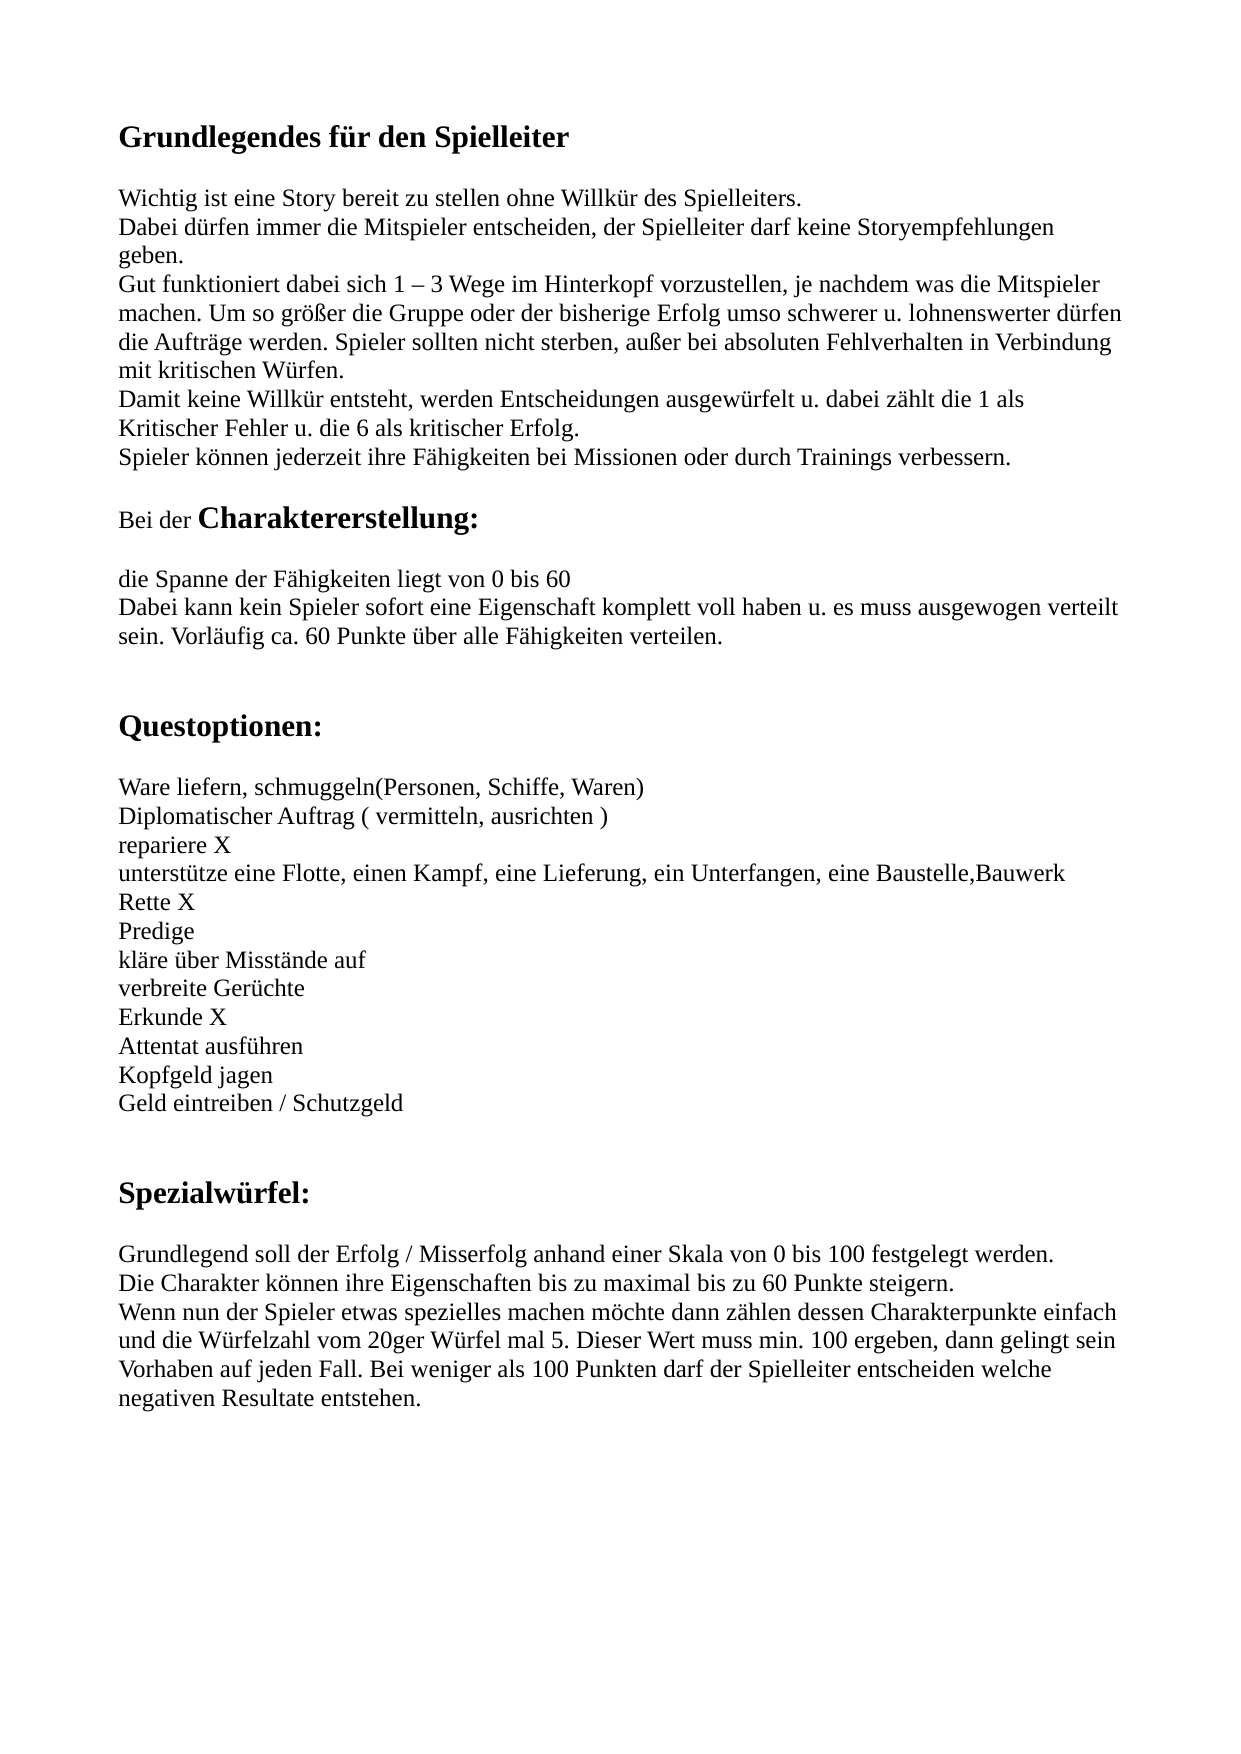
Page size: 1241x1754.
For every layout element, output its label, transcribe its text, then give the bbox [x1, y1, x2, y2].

text Geld eintreiben / Schutzgeld [118, 1088, 1122, 1117]
text Spezialwürfel: [118, 1175, 1122, 1211]
text Ware liefern, schmuggeln(Personen, Schiffe, Waren) [118, 772, 1122, 801]
text Rette X [118, 887, 1122, 916]
text Dabei dürfen immer die Mitspieler entscheiden, der Spielleiter darf keine Storyempfehlungen geben. [118, 212, 1122, 269]
text Attentat ausführen [118, 1031, 1122, 1060]
text Bei der Charaktererstellung: [118, 499, 1122, 535]
text Die Charakter können ihre Eigenschaften bis zu maximal bis zu 60 Punkte steigern. [118, 1268, 1122, 1297]
text Kopfgeld jagen [118, 1060, 1122, 1088]
text Gut funktioniert dabei sich 1 – 3 Wege im Hinterkopf vorzustellen, je nachdem was die Mitspieler machen. Um so größer die Gruppe oder der bisherige Erfolg umso schwerer u. lohnenswerter dürfen die Aufträge werden. Spieler sollten nicht sterben, außer bei absoluten Fehlverhalten in Verbindung mit kritischen Würfen. [118, 269, 1122, 384]
text Wichtig ist eine Story bereit zu stellen ohne Willkür des Spielleiters. [118, 183, 1122, 212]
text Spieler können jederzeit ihre Fähigkeiten bei Missionen oder durch Trainings verbessern. [118, 442, 1122, 470]
text kläre über Misstände auf [118, 945, 1122, 973]
text Dabei kann kein Spieler sofort eine Eigenschaft komplett voll haben u. es muss ausgewogen verteilt sein. Vorläufig ca. 60 Punkte über alle Fähigkeiten verteilen. [118, 592, 1122, 650]
text Wenn nun der Spieler etwas spezielles machen möchte dann zählen dessen Charakterpunkte einfach und die Würfelzahl vom 20ger Würfel mal 5. Dieser Wert muss min. 100 ergeben, dann gelingt sein Vorhaben auf jeden Fall. Bei weniger als 100 Punkten darf der Spielleiter entscheiden welche negativen Resultate entstehen. [118, 1297, 1122, 1412]
text Predige [118, 916, 1122, 945]
text Diplomatischer Auftrag ( vermitteln, ausrichten ) [118, 801, 1122, 830]
text Grundlegendes für den Spielleiter [118, 118, 1122, 154]
text unterstütze eine Flotte, einen Kampf, eine Lieferung, ein Unterfangen, eine Baustelle,Bauwerk [118, 858, 1122, 887]
text Erkunde X [118, 1002, 1122, 1031]
text die Spanne der Fähigkeiten liegt von 0 bis 60 [118, 564, 1122, 592]
text verbreite Gerüchte [118, 973, 1122, 1002]
text Damit keine Willkür entsteht, werden Entscheidungen ausgewürfelt u. dabei zählt die 1 als Kritischer Fehler u. die 6 als kritischer Erfolg. [118, 384, 1122, 442]
text Questoptionen: [118, 707, 1122, 743]
text Grundlegend soll der Erfolg / Misserfolg anhand einer Skala von 0 bis 100 festgelegt werden. [118, 1239, 1122, 1268]
text repariere X [118, 830, 1122, 858]
